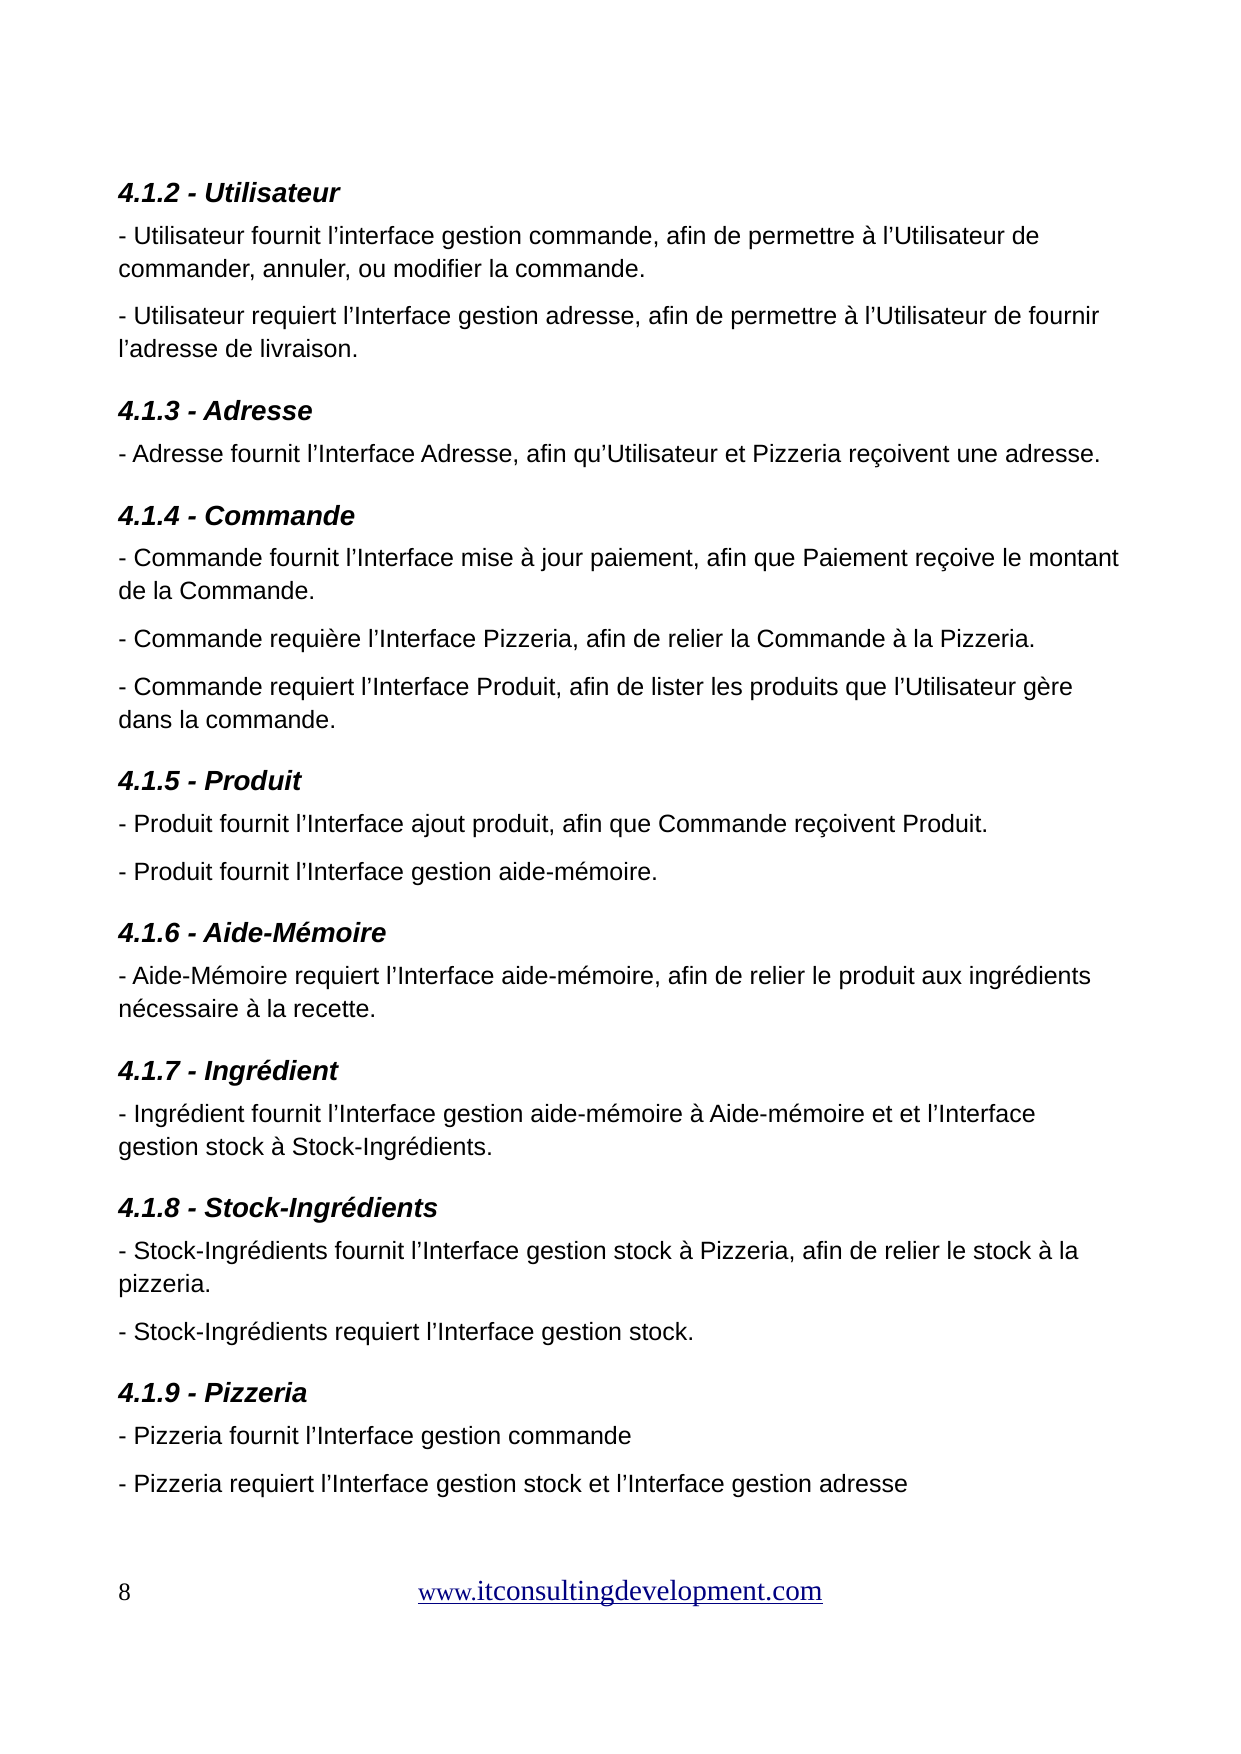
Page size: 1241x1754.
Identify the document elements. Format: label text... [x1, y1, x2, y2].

text - Adresse fournit l’Interface Adresse, afin qu’Utilisateur et Pizzeria reçoivent une adresse. [118, 439, 1122, 468]
text - Stock-Ingrédients requiert l’Interface gestion stock. [118, 1317, 1122, 1346]
subtitle 4.1.3 - Adresse [118, 394, 1122, 426]
subtitle 4.1.7 - Ingrédient [118, 1054, 1122, 1086]
text - Produit fournit l’Interface gestion aide-mémoire. [118, 857, 1122, 885]
subtitle 4.1.5 - Produit [118, 765, 1122, 797]
subtitle 4.1.8 - Stock-Ingrédients [118, 1192, 1122, 1224]
text - Pizzeria fournit l’Interface gestion commande [118, 1421, 1122, 1450]
subtitle 4.1.2 - Utilisateur [118, 176, 1122, 208]
subtitle 4.1.9 - Pizzeria [118, 1377, 1122, 1409]
text - Utilisateur requiert l’Interface gestion adresse, afin de permettre à l’Utilisateur de fournir l’adresse de livraison. [118, 301, 1122, 363]
text - Utilisateur fournit l’interface gestion commande, afin de permettre à l’Utilisateur de commander, annuler, ou modifier la commande. [118, 221, 1122, 282]
subtitle 4.1.4 - Commande [118, 499, 1122, 531]
text - Commande requière l’Interface Pizzeria, afin de relier la Commande à la Pizzeria. [118, 624, 1122, 653]
text - Ingrédient fournit l’Interface gestion aide-mémoire à Aide-mémoire et et l’Interface gestion stock à Stock-Ingrédients. [118, 1099, 1122, 1160]
text - Commande fournit l’Interface mise à jour paiement, afin que Paiement reçoive le montant de la Commande. [118, 543, 1122, 605]
text - Commande requiert l’Interface Produit, afin de lister les produits que l’Utilisateur gère dans la commande. [118, 672, 1122, 733]
text - Aide-Mémoire requiert l’Interface aide-mémoire, afin de relier le produit aux ingrédients nécessaire à la recette. [118, 961, 1122, 1023]
text - Stock-Ingrédients fournit l’Interface gestion stock à Pizzeria, afin de relier le stock à la pizzeria. [118, 1236, 1122, 1298]
subtitle 4.1.6 - Aide-Mémoire [118, 917, 1122, 949]
text - Produit fournit l’Interface ajout produit, afin que Commande reçoivent Produit. [118, 809, 1122, 838]
text - Pizzeria requiert l’Interface gestion stock et l’Interface gestion adresse [118, 1469, 1122, 1498]
